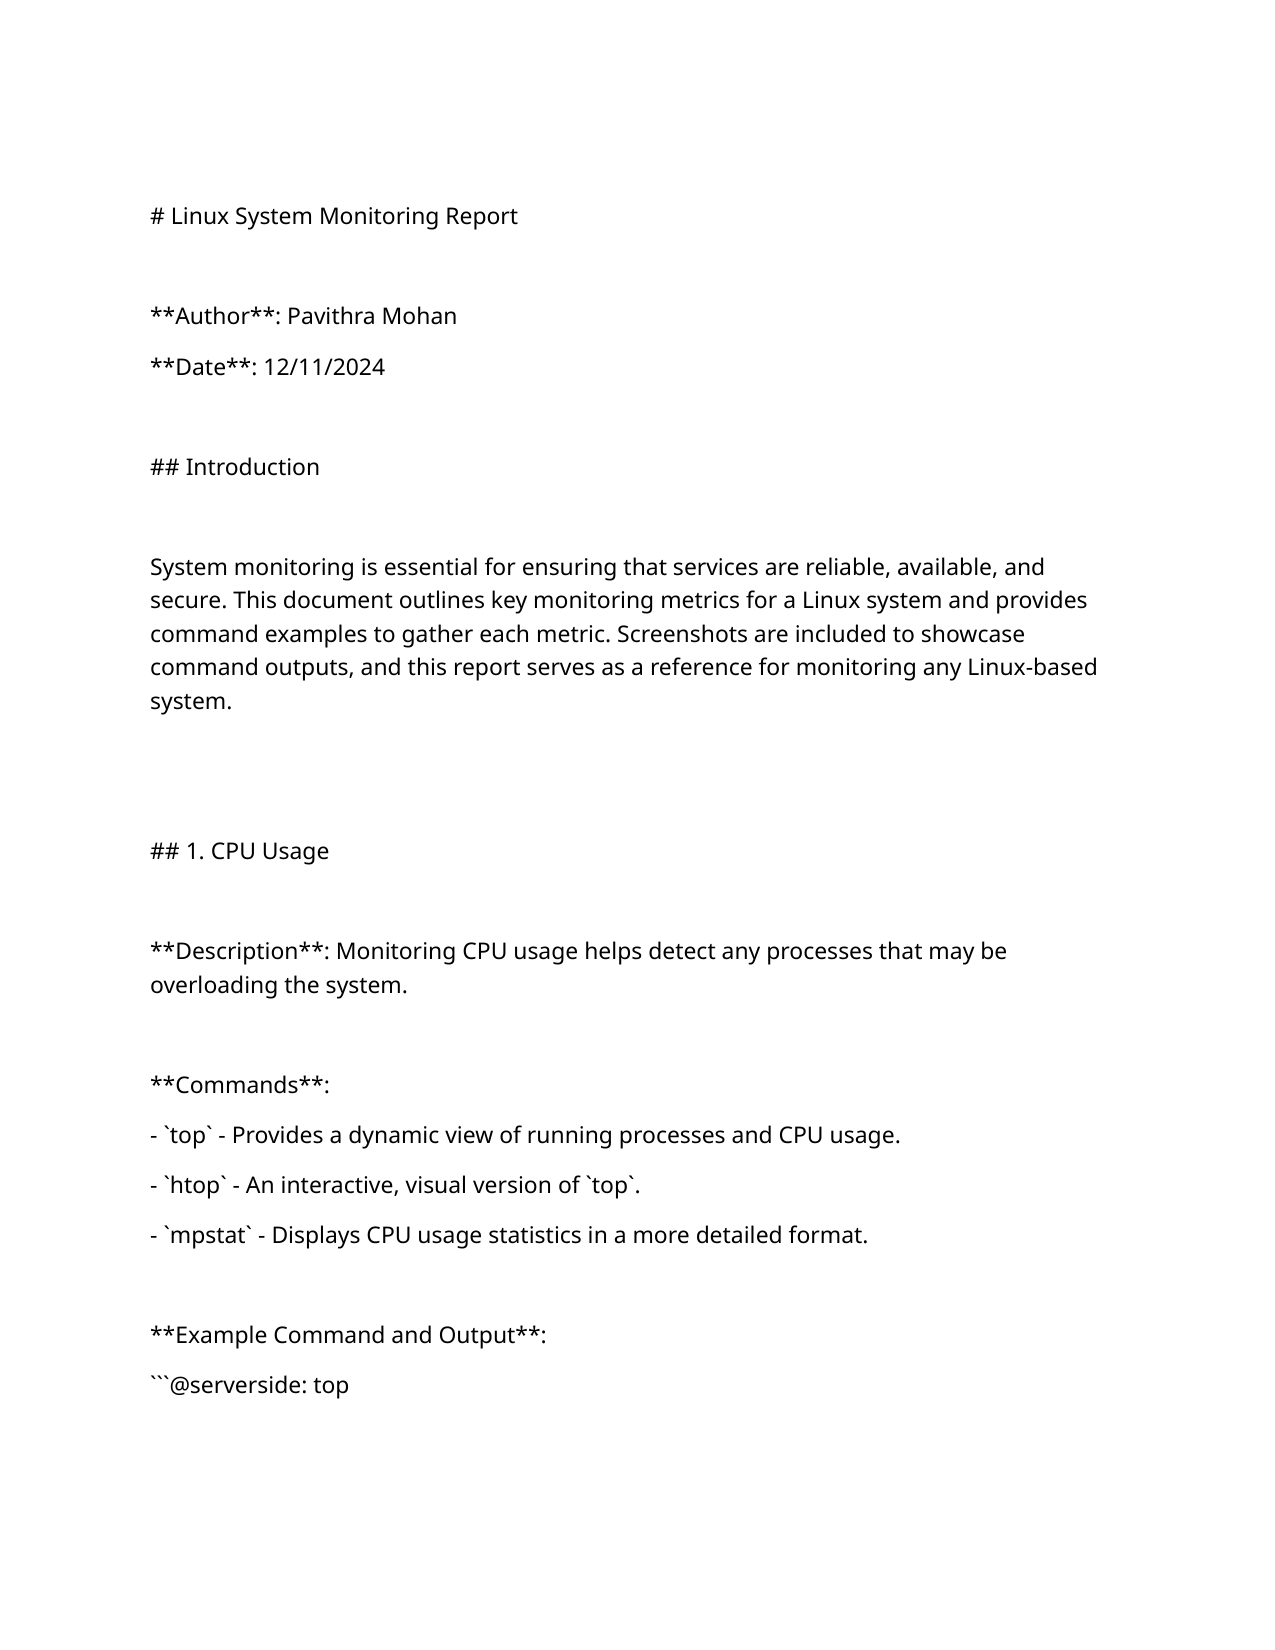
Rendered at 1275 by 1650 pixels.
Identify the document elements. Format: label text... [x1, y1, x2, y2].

text System monitoring is essential for ensuring that services are reliable, available, and secure. This document outlines key monitoring metrics for a Linux system and provides command examples to gather each metric. Screenshots are included to showcase command outputs, and this report serves as a reference for monitoring any Linux-based system. [150, 551, 1125, 716]
text - `mpstat` - Displays CPU usage statistics in a more detailed format. [150, 1219, 1125, 1250]
text ```@serverside: top [150, 1369, 1125, 1401]
text **Date**: 12/11/2024 [150, 350, 1125, 382]
text # Linux System Monitoring Report [150, 200, 1125, 231]
text - `top` - Provides a dynamic view of running processes and CPU usage. [150, 1119, 1125, 1150]
text **Description**: Monitoring CPU usage helps detect any processes that may be overloading the system. [150, 935, 1125, 1000]
text ## Introduction [150, 451, 1125, 482]
text ## 1. CPU Usage [150, 835, 1125, 866]
text **Author**: Pavithra Mohan [150, 300, 1125, 332]
text - `htop` - An interactive, visual version of `top`. [150, 1169, 1125, 1200]
text **Example Command and Output**: [150, 1319, 1125, 1351]
text **Commands**: [150, 1069, 1125, 1100]
